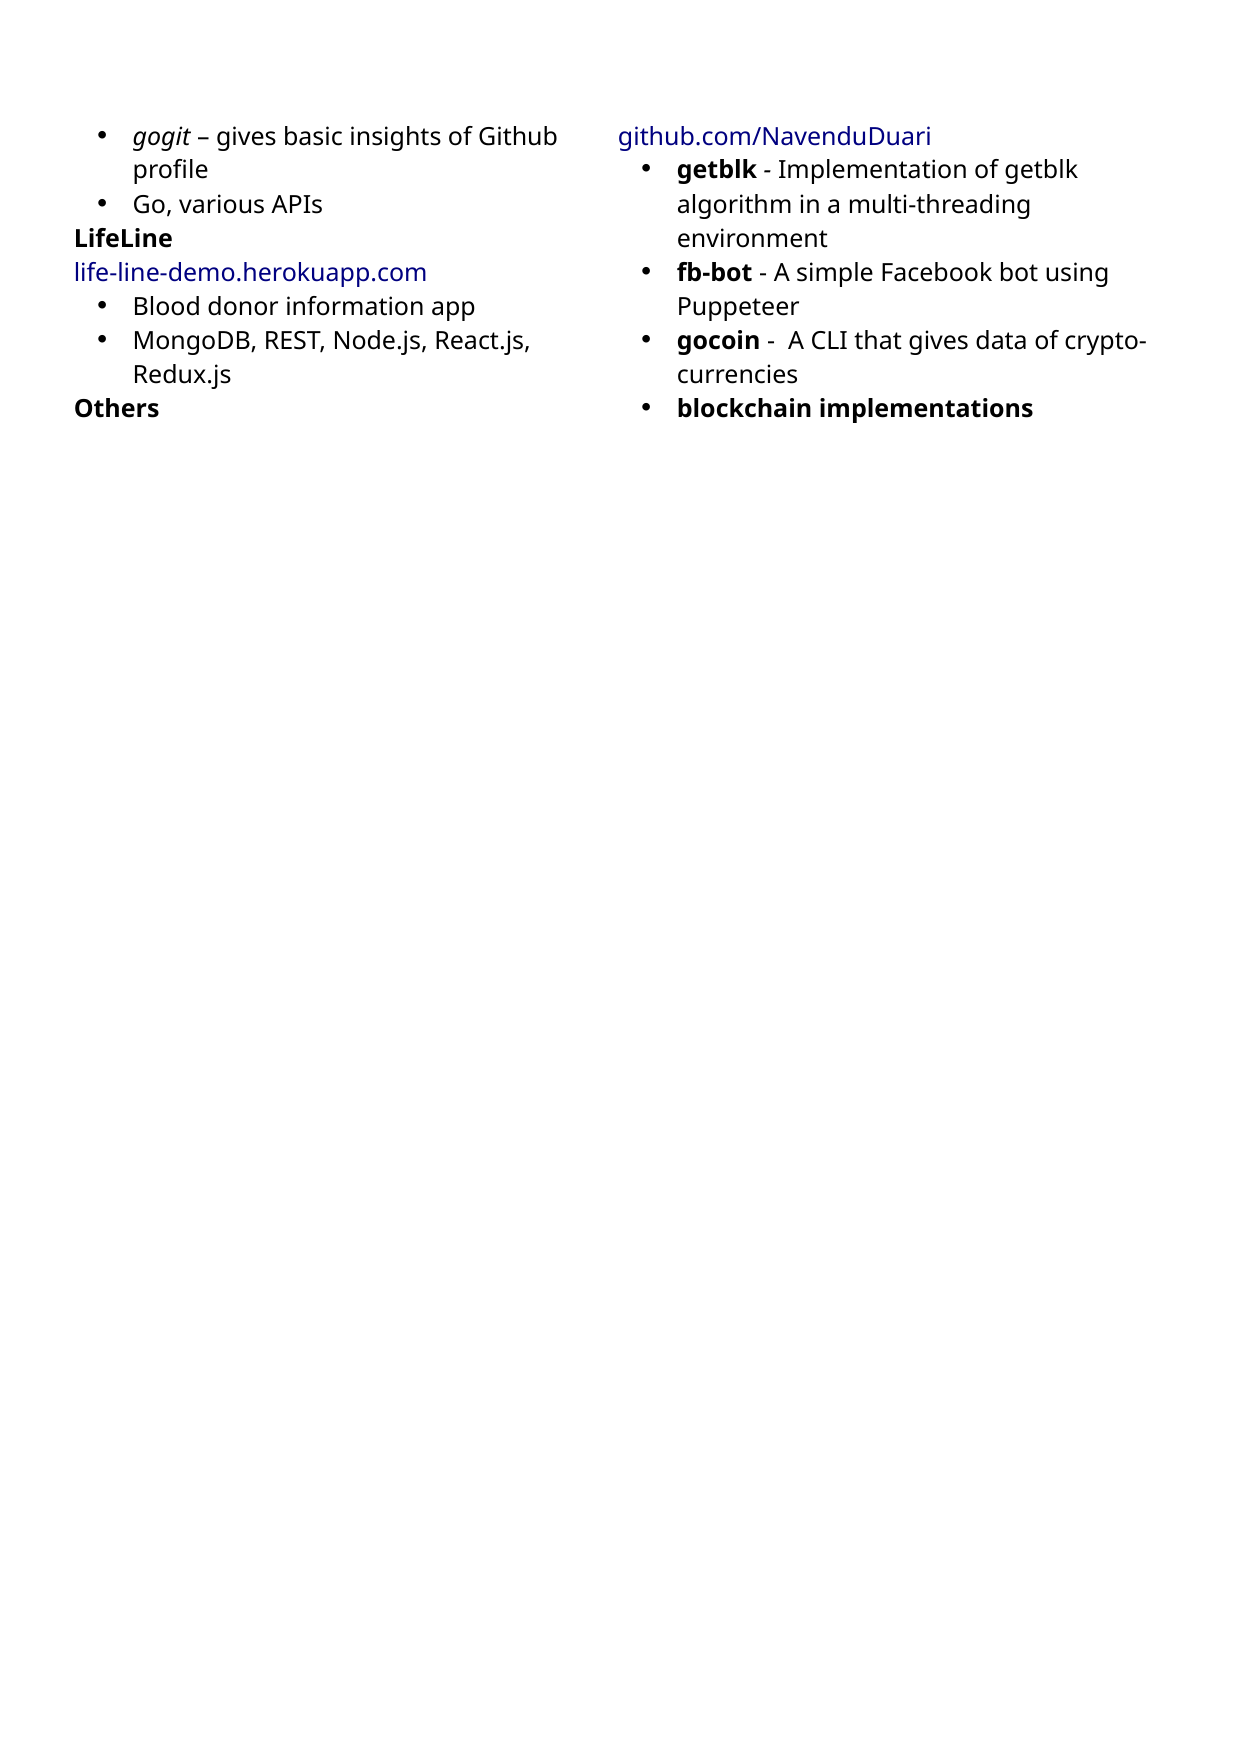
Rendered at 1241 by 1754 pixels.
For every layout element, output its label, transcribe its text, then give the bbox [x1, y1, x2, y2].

text github.com/NavenduDuari [618, 118, 1173, 152]
list gogit – gives basic insights of Github profile [97, 118, 588, 186]
text Others [73, 391, 588, 425]
list gocoin - A CLI that gives data of crypto-currencies [641, 322, 1173, 391]
list MongoDB, REST, Node.js, React.js, Redux.js [97, 322, 588, 391]
list Go, various APIs [97, 186, 588, 220]
text life-line-demo.herokuapp.com [73, 254, 588, 288]
list Blood donor information app [97, 288, 588, 322]
list blockchain implementations [641, 391, 1173, 425]
text LifeLine [73, 220, 588, 254]
list fb-bot - A simple Facebook bot using Puppeteer [641, 254, 1173, 322]
list getblk - Implementation of getblk algorithm in a multi-threading environment [641, 152, 1173, 254]
